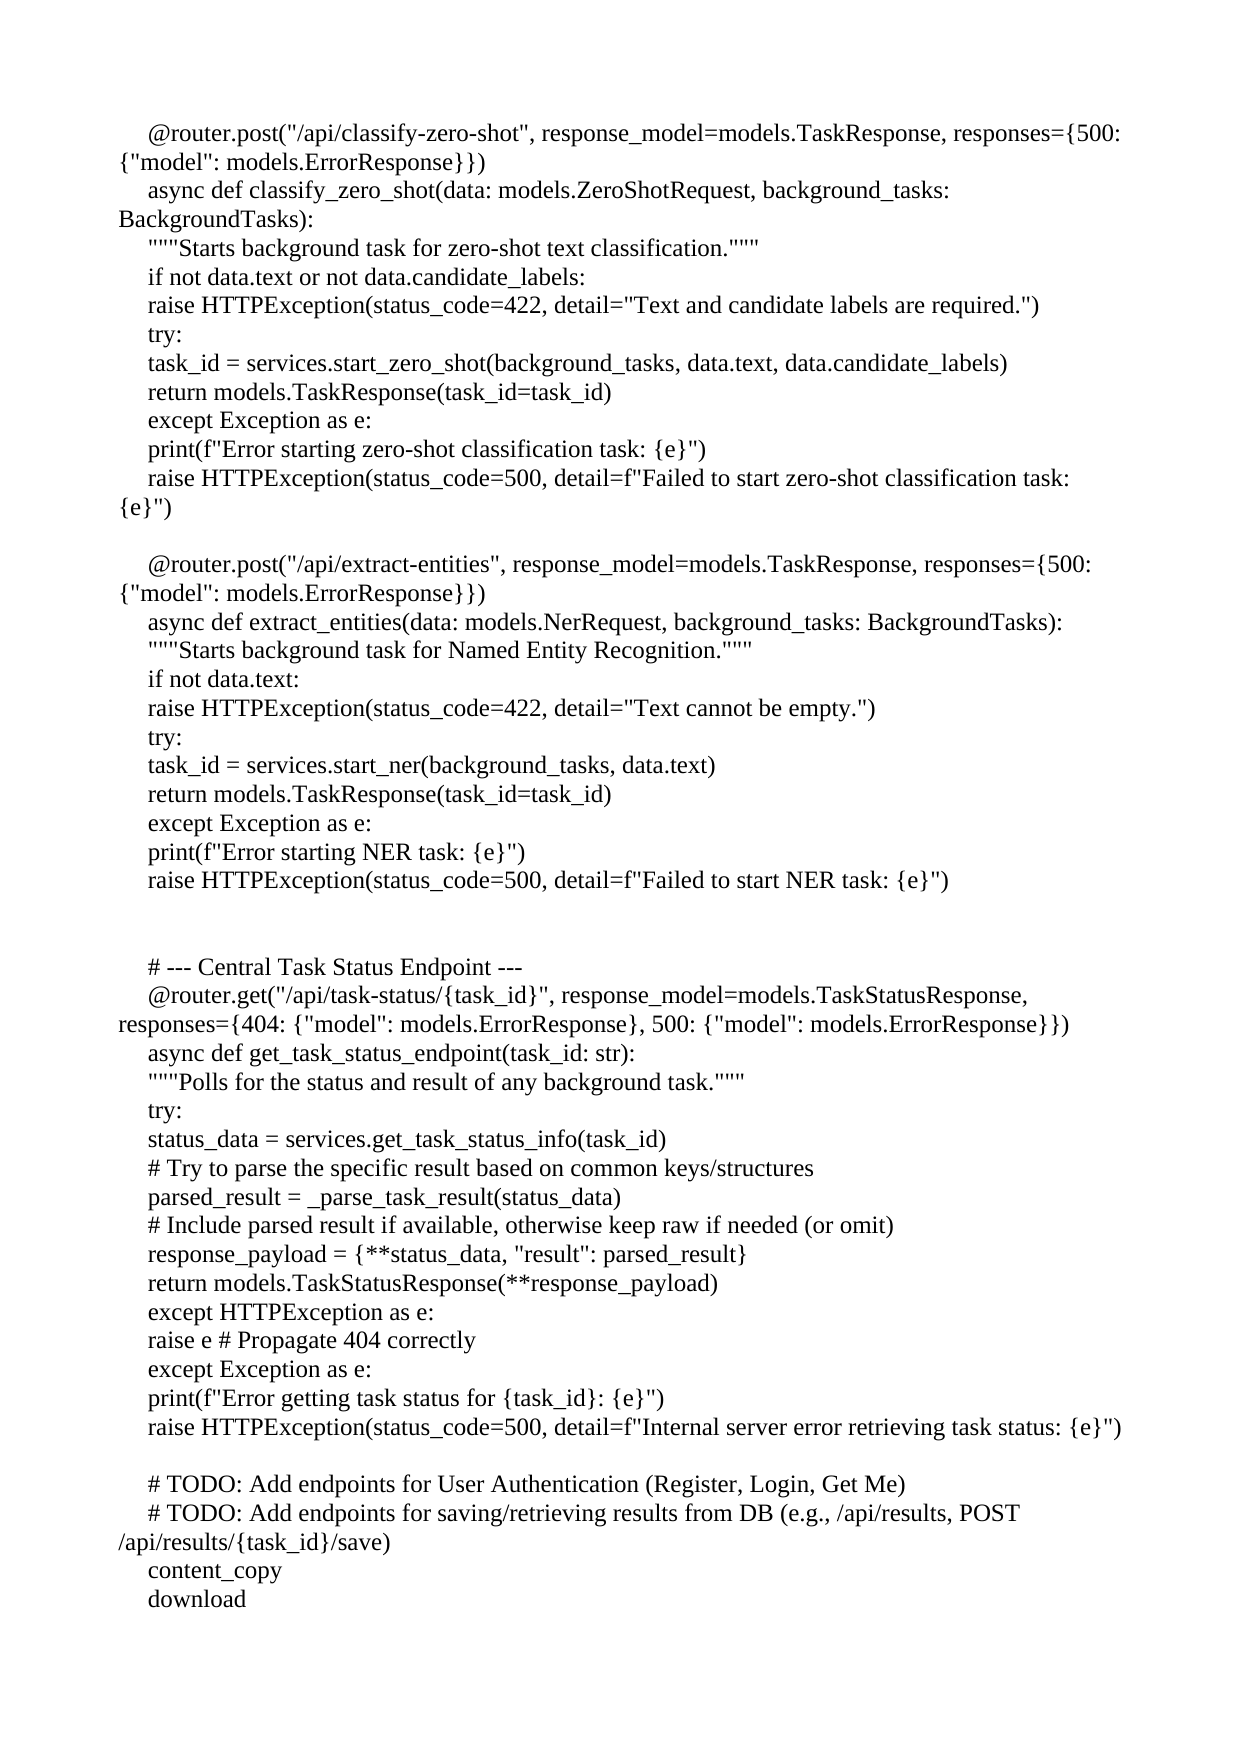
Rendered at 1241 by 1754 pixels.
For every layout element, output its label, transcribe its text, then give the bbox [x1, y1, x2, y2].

text content_copy [118, 1556, 1122, 1584]
text raise e # Propagate 404 correctly [118, 1326, 1122, 1354]
text try: [118, 722, 1122, 751]
text except HTTPException as e: [118, 1297, 1122, 1326]
text try: [118, 319, 1122, 348]
text print(f"Error starting NER task: {e}") [118, 837, 1122, 866]
text status_data = services.get_task_status_info(task_id) [118, 1124, 1122, 1153]
text if not data.text or not data.candidate_labels: [118, 262, 1122, 291]
text @router.get("/api/task-status/{task_id}", response_model=models.TaskStatusResponse, responses={404: {"model": models.ErrorResponse}, 500: {"model": models.ErrorResponse}}) [118, 981, 1122, 1038]
text """Polls for the status and result of any background task.""" [118, 1067, 1122, 1096]
text async def classify_zero_shot(data: models.ZeroShotRequest, background_tasks: BackgroundTasks): [118, 176, 1122, 233]
text except Exception as e: [118, 808, 1122, 837]
text # Try to parse the specific result based on common keys/structures [118, 1153, 1122, 1182]
text raise HTTPException(status_code=500, detail=f"Internal server error retrieving task status: {e}") [118, 1412, 1122, 1441]
text response_payload = {**status_data, "result": parsed_result} [118, 1239, 1122, 1268]
text raise HTTPException(status_code=422, detail="Text and candidate labels are required.") [118, 291, 1122, 319]
text print(f"Error getting task status for {task_id}: {e}") [118, 1383, 1122, 1412]
text # Include parsed result if available, otherwise keep raw if needed (or omit) [118, 1211, 1122, 1239]
text @router.post("/api/extract-entities", response_model=models.TaskResponse, responses={500: {"model": models.ErrorResponse}}) [118, 549, 1122, 607]
text return models.TaskResponse(task_id=task_id) [118, 377, 1122, 406]
text print(f"Error starting zero-shot classification task: {e}") [118, 434, 1122, 463]
text return models.TaskStatusResponse(**response_payload) [118, 1268, 1122, 1297]
text download [118, 1584, 1122, 1613]
text return models.TaskResponse(task_id=task_id) [118, 779, 1122, 808]
text raise HTTPException(status_code=500, detail=f"Failed to start NER task: {e}") [118, 866, 1122, 894]
text """Starts background task for zero-shot text classification.""" [118, 233, 1122, 262]
text async def get_task_status_endpoint(task_id: str): [118, 1038, 1122, 1067]
text task_id = services.start_ner(background_tasks, data.text) [118, 751, 1122, 779]
text async def extract_entities(data: models.NerRequest, background_tasks: BackgroundTasks): [118, 607, 1122, 636]
text if not data.text: [118, 664, 1122, 693]
text raise HTTPException(status_code=500, detail=f"Failed to start zero-shot classification task: {e}") [118, 463, 1122, 521]
text @router.post("/api/classify-zero-shot", response_model=models.TaskResponse, responses={500: {"model": models.ErrorResponse}}) [118, 118, 1122, 176]
text raise HTTPException(status_code=422, detail="Text cannot be empty.") [118, 693, 1122, 722]
text parsed_result = _parse_task_result(status_data) [118, 1182, 1122, 1211]
text except Exception as e: [118, 1354, 1122, 1383]
text # TODO: Add endpoints for User Authentication (Register, Login, Get Me) [118, 1469, 1122, 1498]
text except Exception as e: [118, 406, 1122, 434]
text task_id = services.start_zero_shot(background_tasks, data.text, data.candidate_labels) [118, 348, 1122, 377]
text # TODO: Add endpoints for saving/retrieving results from DB (e.g., /api/results, POST /api/results/{task_id}/save) [118, 1498, 1122, 1556]
text """Starts background task for Named Entity Recognition.""" [118, 636, 1122, 664]
text try: [118, 1096, 1122, 1124]
text # --- Central Task Status Endpoint --- [118, 952, 1122, 981]
